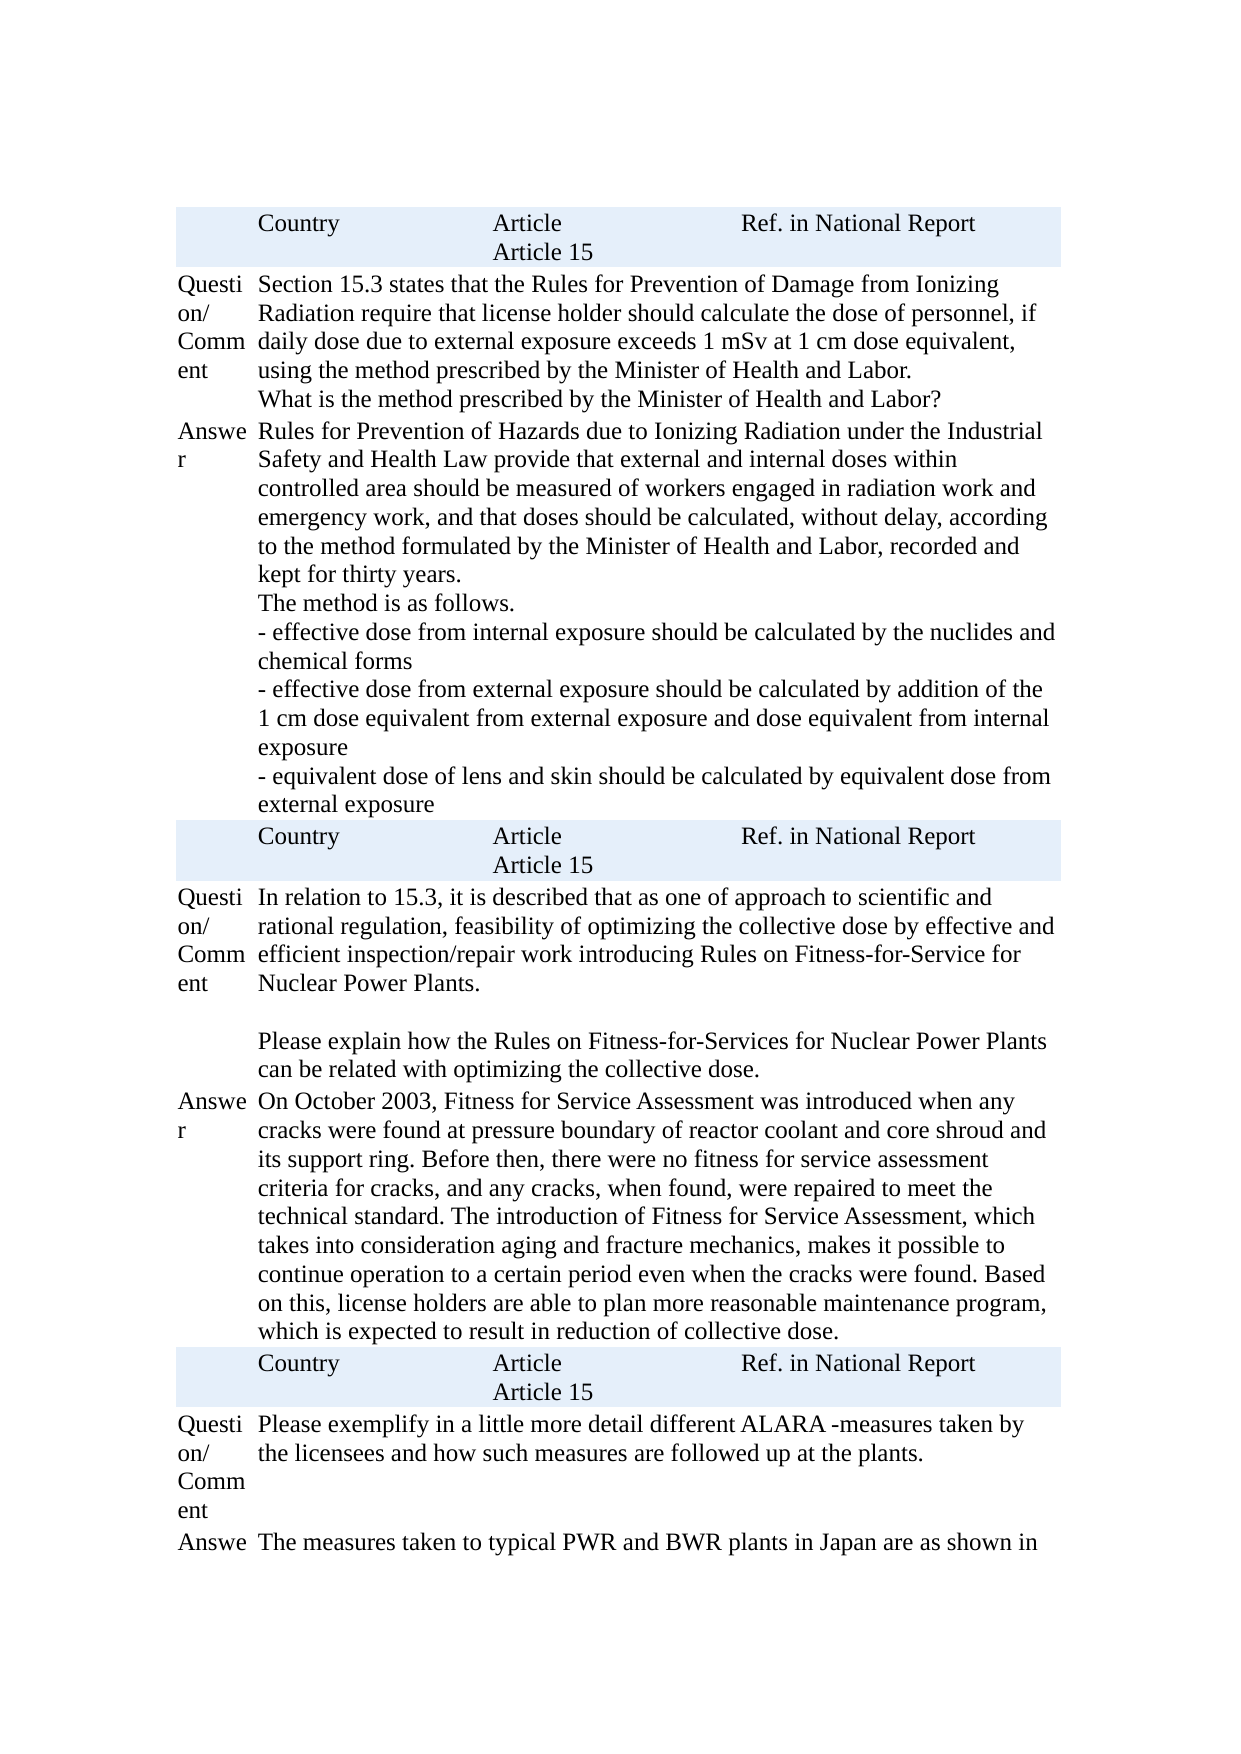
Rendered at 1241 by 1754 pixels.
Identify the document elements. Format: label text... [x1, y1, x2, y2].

table_cell Article Article 15 [491, 207, 739, 267]
table_cell Please exemplify in a little more detail different ALARA -measures taken by the licensees and how such measures are followed up at the plants. [256, 1408, 1061, 1526]
table_cell Answer [176, 1085, 256, 1347]
table_cell The measures taken to typical PWR and BWR plants in Japan are as shown in [256, 1526, 1061, 1557]
table_cell Country [256, 207, 491, 267]
table_cell Answer [176, 414, 256, 820]
table_cell Country [256, 1347, 491, 1407]
table_cell [176, 820, 256, 881]
table_cell Question/ Comment [176, 881, 256, 1085]
table_cell Country [256, 820, 491, 881]
table_cell Ref. in National Report [739, 1347, 1061, 1407]
table_cell [176, 207, 256, 267]
table_cell Article Article 15 [491, 1347, 739, 1407]
table_cell Question/ Comment [176, 1408, 256, 1526]
table_cell Rules for Prevention of Hazards due to Ionizing Radiation under the Industrial Safety and Health Law provide that external and internal doses within controlled area should be measured of workers engaged in radiation work and emergency work, and that doses should be calculated, without delay, according to the method formulated by the Minister of Health and Labor, recorded and kept for thirty years. The method is as follows. - effective dose from internal exposure should be calculated by the nuclides and chemical forms - effective dose from external exposure should be calculated by addition of the 1 cm dose equivalent from external exposure and dose equivalent from internal exposure - equivalent dose of lens and skin should be calculated by equivalent dose from external exposure [256, 414, 1061, 820]
table_cell Article Article 15 [491, 820, 739, 881]
table_cell In relation to 15.3, it is described that as one of approach to scientific and rational regulation, feasibility of optimizing the collective dose by effective and efficient inspection/repair work introducing Rules on Fitness-for-Service for Nuclear Power Plants. Please explain how the Rules on Fitness-for-Services for Nuclear Power Plants can be related with optimizing the collective dose. [256, 881, 1061, 1085]
table_cell [176, 1347, 256, 1407]
table_cell Section 15.3 states that the Rules for Prevention of Damage from Ionizing Radiation require that license holder should calculate the dose of personnel, if daily dose due to external exposure exceeds 1 mSv at 1 cm dose equivalent, using the method prescribed by the Minister of Health and Labor. What is the method prescribed by the Minister of Health and Labor? [256, 268, 1061, 414]
table_cell Ref. in National Report [739, 820, 1061, 881]
table_cell Answe [176, 1526, 256, 1557]
table_cell On October 2003, Fitness for Service Assessment was introduced when any cracks were found at pressure boundary of reactor coolant and core shroud and its support ring. Before then, there were no fitness for service assessment criteria for cracks, and any cracks, when found, were repaired to meet the technical standard. The introduction of Fitness for Service Assessment, which takes into consideration aging and fracture mechanics, makes it possible to continue operation to a certain period even when the cracks were found. Based on this, license holders are able to plan more reasonable maintenance program, which is expected to result in reduction of collective dose. [256, 1085, 1061, 1347]
table_cell Ref. in National Report [739, 207, 1061, 267]
table_cell Question/ Comment [176, 268, 256, 414]
